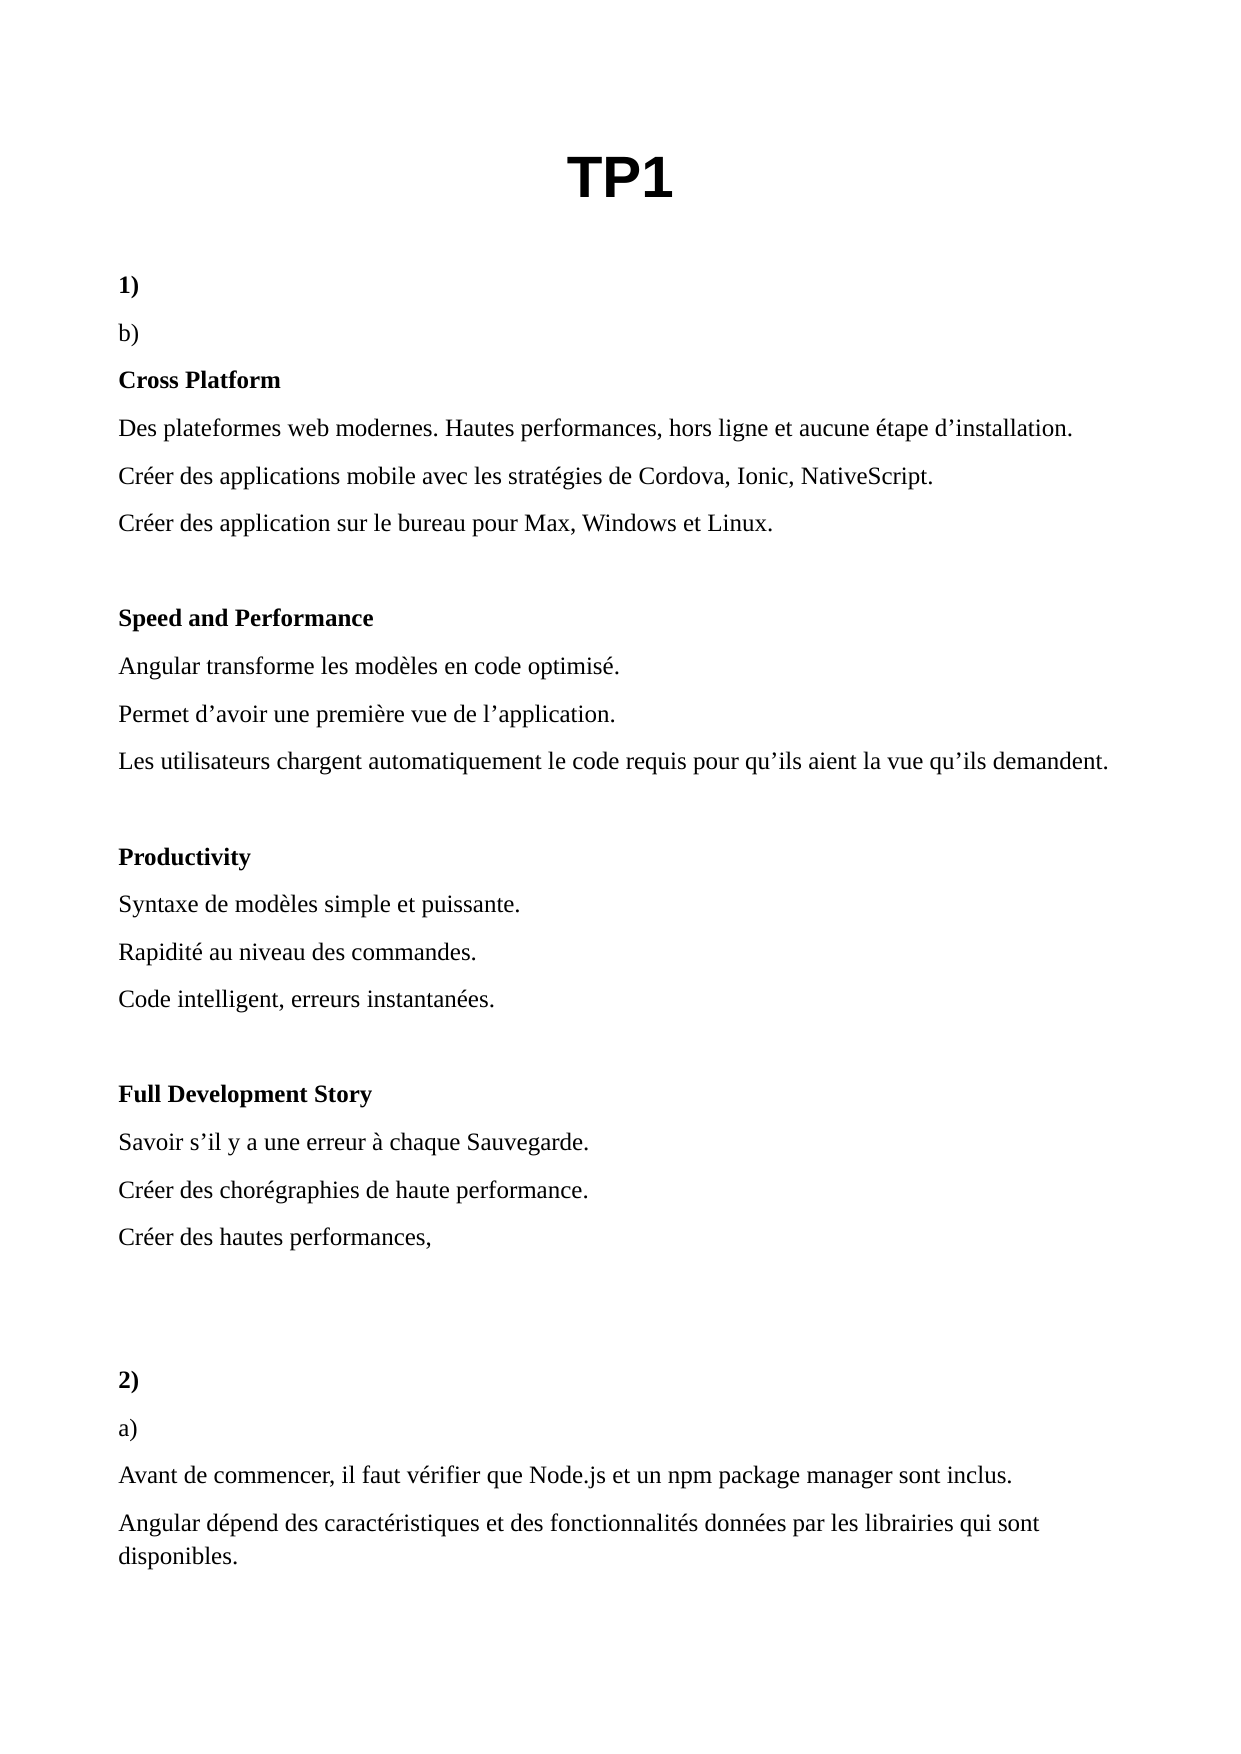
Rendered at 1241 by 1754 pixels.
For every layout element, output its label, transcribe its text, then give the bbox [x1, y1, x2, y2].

text 2) [118, 1365, 1122, 1394]
text Syntaxe de modèles simple et puissante. [118, 889, 1122, 918]
text Code intelligent, erreurs instantanées. [118, 984, 1122, 1013]
text Angular transforme les modèles en code optimisé. [118, 651, 1122, 680]
text Créer des hautes performances, [118, 1222, 1122, 1251]
text Productivity [118, 842, 1122, 870]
text Savoir s’il y a une erreur à chaque Sauvegarde. [118, 1127, 1122, 1156]
text Cross Platform [118, 366, 1122, 394]
text Les utilisateurs chargent automatiquement le code requis pour qu’ils aient la vue qu’ils demandent. [118, 746, 1122, 775]
text Angular dépend des caractéristiques et des fonctionnalités données par les librairies qui sont disponibles. [118, 1508, 1122, 1570]
title TP1 [118, 143, 1122, 210]
text b) [118, 318, 1122, 347]
text Permet d’avoir une première vue de l’application. [118, 699, 1122, 727]
text Avant de commencer, il faut vérifier que Node.js et un npm package manager sont inclus. [118, 1460, 1122, 1489]
text 1) [118, 270, 1122, 299]
text Créer des application sur le bureau pour Max, Windows et Linux. [118, 508, 1122, 537]
text Full Development Story [118, 1079, 1122, 1108]
text Rapidité au niveau des commandes. [118, 937, 1122, 966]
text a) [118, 1413, 1122, 1442]
text Des plateformes web modernes. Hautes performances, hors ligne et aucune étape d’installation. [118, 413, 1122, 442]
text Speed and Performance [118, 603, 1122, 632]
text Créer des applications mobile avec les stratégies de Cordova, Ionic, NativeScript. [118, 461, 1122, 489]
text Créer des chorégraphies de haute performance. [118, 1175, 1122, 1203]
